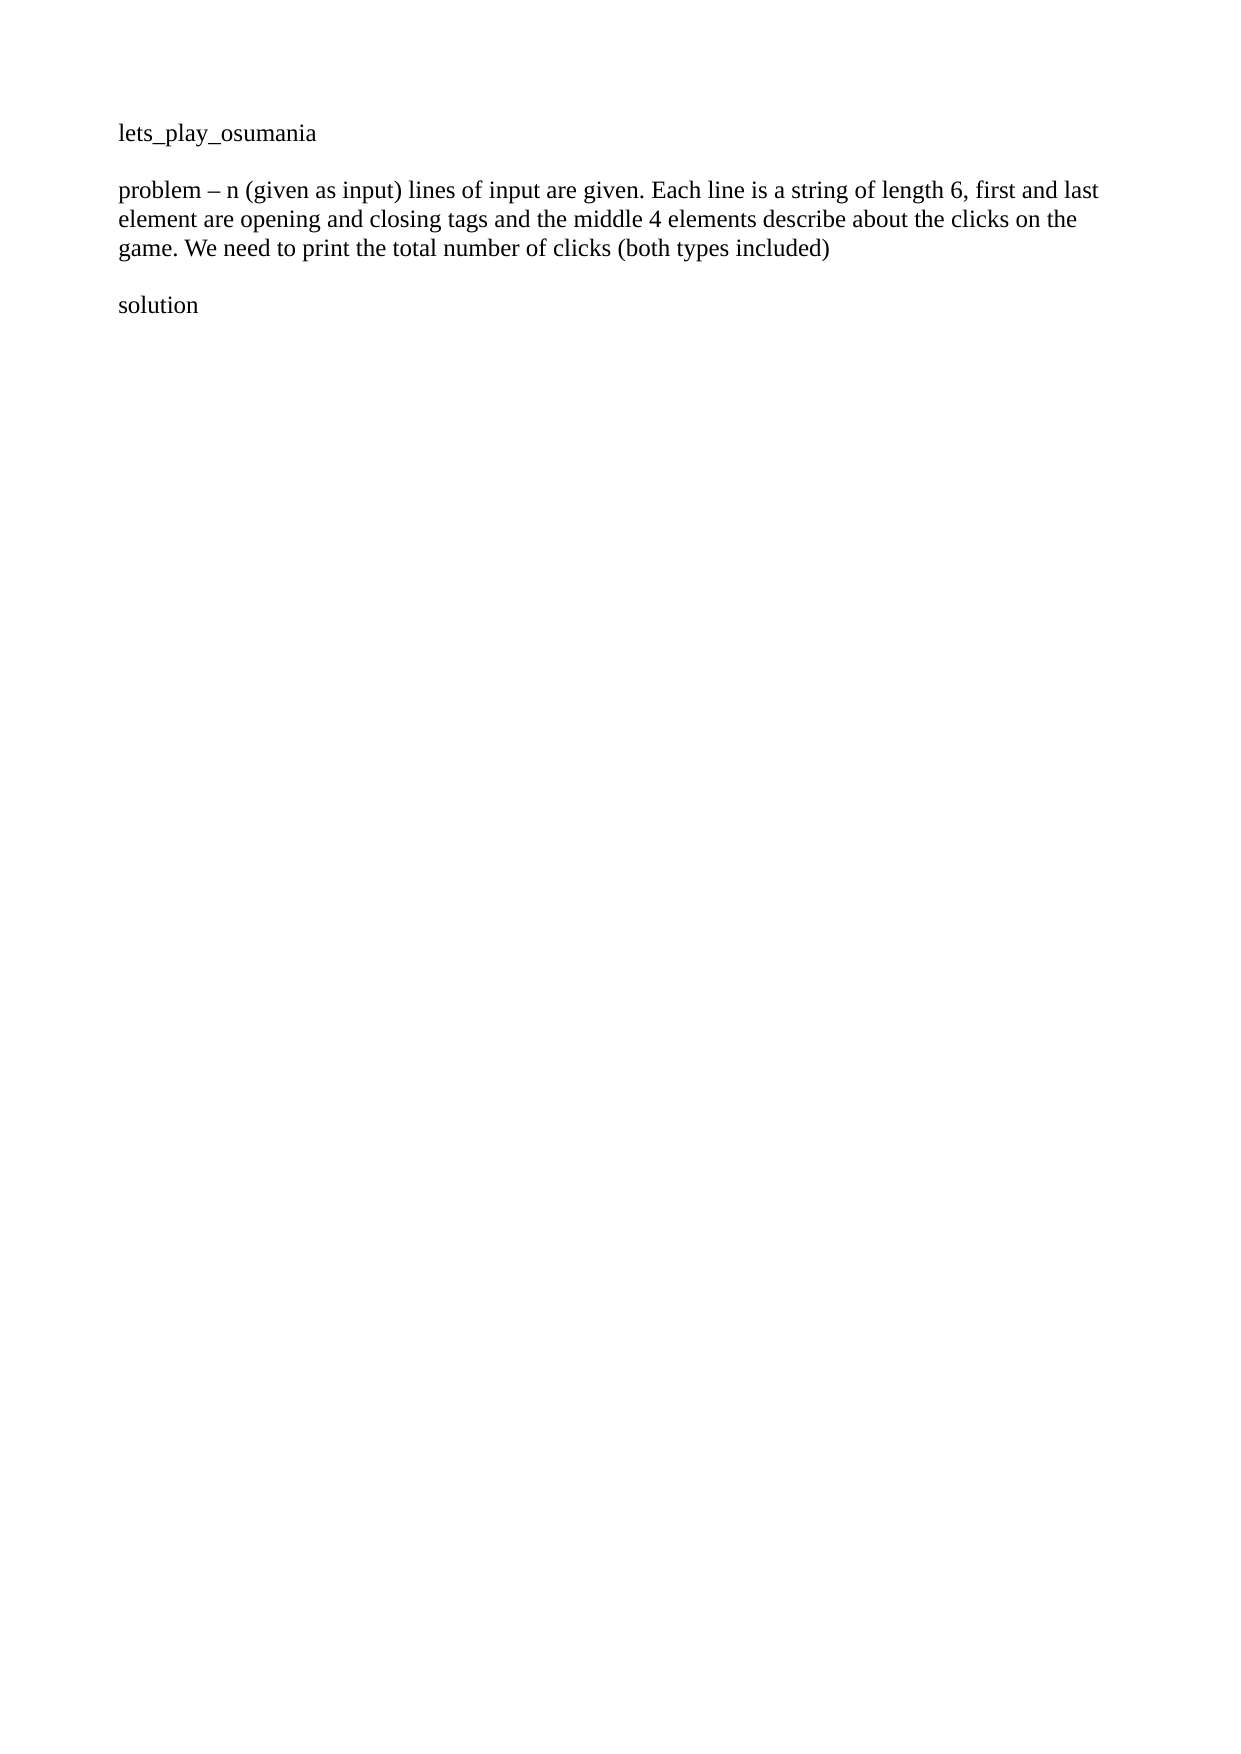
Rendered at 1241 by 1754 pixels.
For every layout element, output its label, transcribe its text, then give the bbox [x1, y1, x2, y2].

text lets_play_osumania [118, 118, 1122, 147]
text problem – n (given as input) lines of input are given. Each line is a string of length 6, first and last element are opening and closing tags and the middle 4 elements describe about the clicks on the game. We need to print the total number of clicks (both types included) [118, 176, 1122, 262]
text solution [118, 291, 1122, 319]
